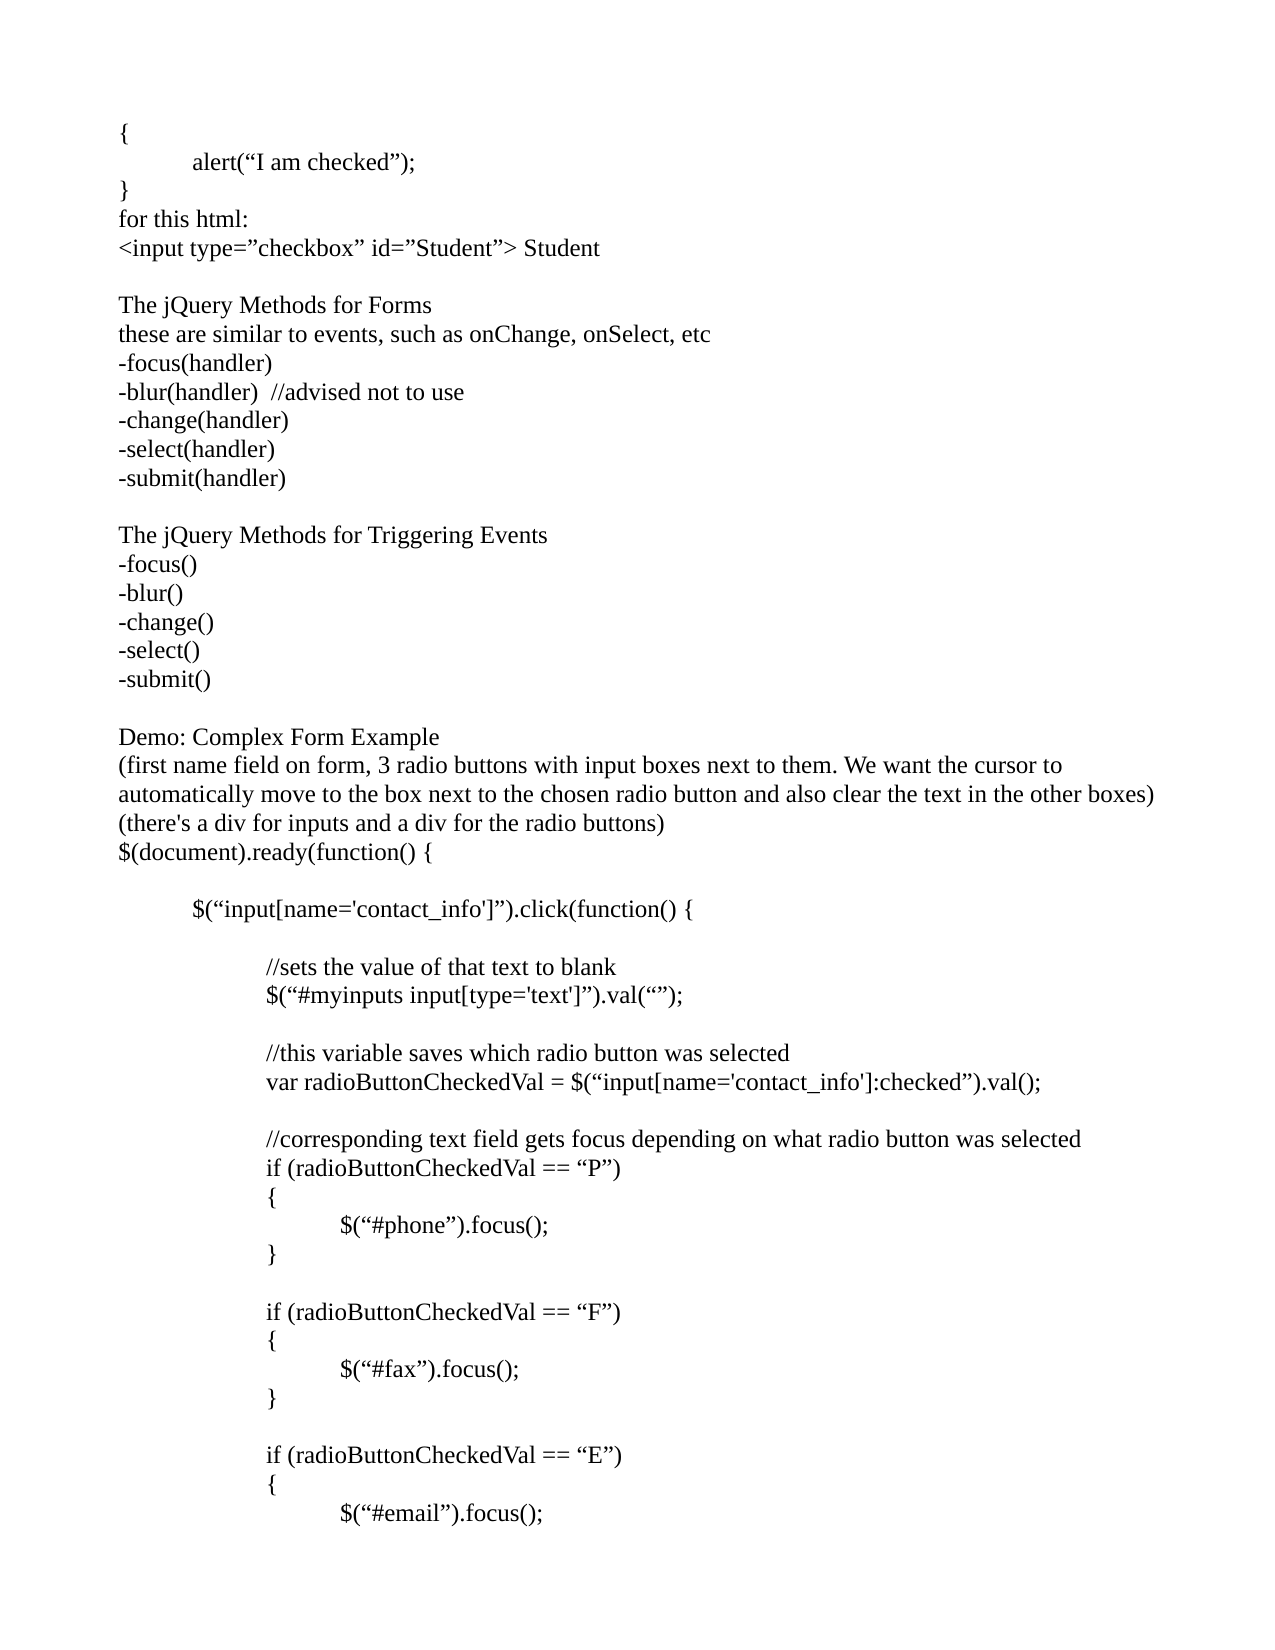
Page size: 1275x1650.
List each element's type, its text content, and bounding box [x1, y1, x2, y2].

text these are similar to events, such as onChange, onSelect, etc [118, 319, 1157, 348]
text $(“#fax”).focus(); [118, 1354, 1157, 1383]
text -blur() [118, 578, 1157, 607]
text //sets the value of that text to blank [118, 952, 1157, 981]
text { [118, 1469, 1157, 1498]
text -select(handler) [118, 434, 1157, 463]
text } [118, 1239, 1157, 1268]
text The jQuery Methods for Forms [118, 291, 1157, 319]
text for this html: [118, 204, 1157, 233]
text -blur(handler) //advised not to use [118, 377, 1157, 406]
text $(document).ready(function() { [118, 837, 1157, 866]
text } [118, 1383, 1157, 1412]
text $(“#myinputs input[type='text']”).val(“”); [118, 981, 1157, 1009]
text $(“input[name='contact_info']”).click(function() { [118, 894, 1157, 923]
text -focus(handler) [118, 348, 1157, 377]
text { [118, 1326, 1157, 1354]
text //this variable saves which radio button was selected [118, 1038, 1157, 1067]
text -focus() [118, 549, 1157, 578]
text { [118, 118, 1157, 147]
text if (radioButtonCheckedVal == “F”) [118, 1297, 1157, 1326]
text if (radioButtonCheckedVal == “E”) [118, 1441, 1157, 1469]
text alert(“I am checked”); [118, 147, 1157, 176]
text -select() [118, 636, 1157, 664]
text { [118, 1182, 1157, 1211]
text -submit(handler) [118, 463, 1157, 492]
text } [118, 176, 1157, 204]
text (there's a div for inputs and a div for the radio buttons) [118, 808, 1157, 837]
text Demo: Complex Form Example [118, 722, 1157, 751]
text if (radioButtonCheckedVal == “P”) [118, 1153, 1157, 1182]
text //corresponding text field gets focus depending on what radio button was selected [118, 1124, 1157, 1153]
text The jQuery Methods for Triggering Events [118, 521, 1157, 549]
text $(“#email”).focus(); [118, 1498, 1157, 1527]
text var radioButtonCheckedVal = $(“input[name='contact_info']:checked”).val(); [118, 1067, 1157, 1096]
text -change() [118, 607, 1157, 636]
text -submit() [118, 664, 1157, 693]
text <input type=”checkbox” id=”Student”> Student [118, 233, 1157, 262]
text -change(handler) [118, 406, 1157, 434]
text (first name field on form, 3 radio buttons with input boxes next to them. We want the cursor to automatically move to the box next to the chosen radio button and also clear the text in the other boxes) [118, 751, 1157, 808]
text $(“#phone”).focus(); [118, 1211, 1157, 1239]
